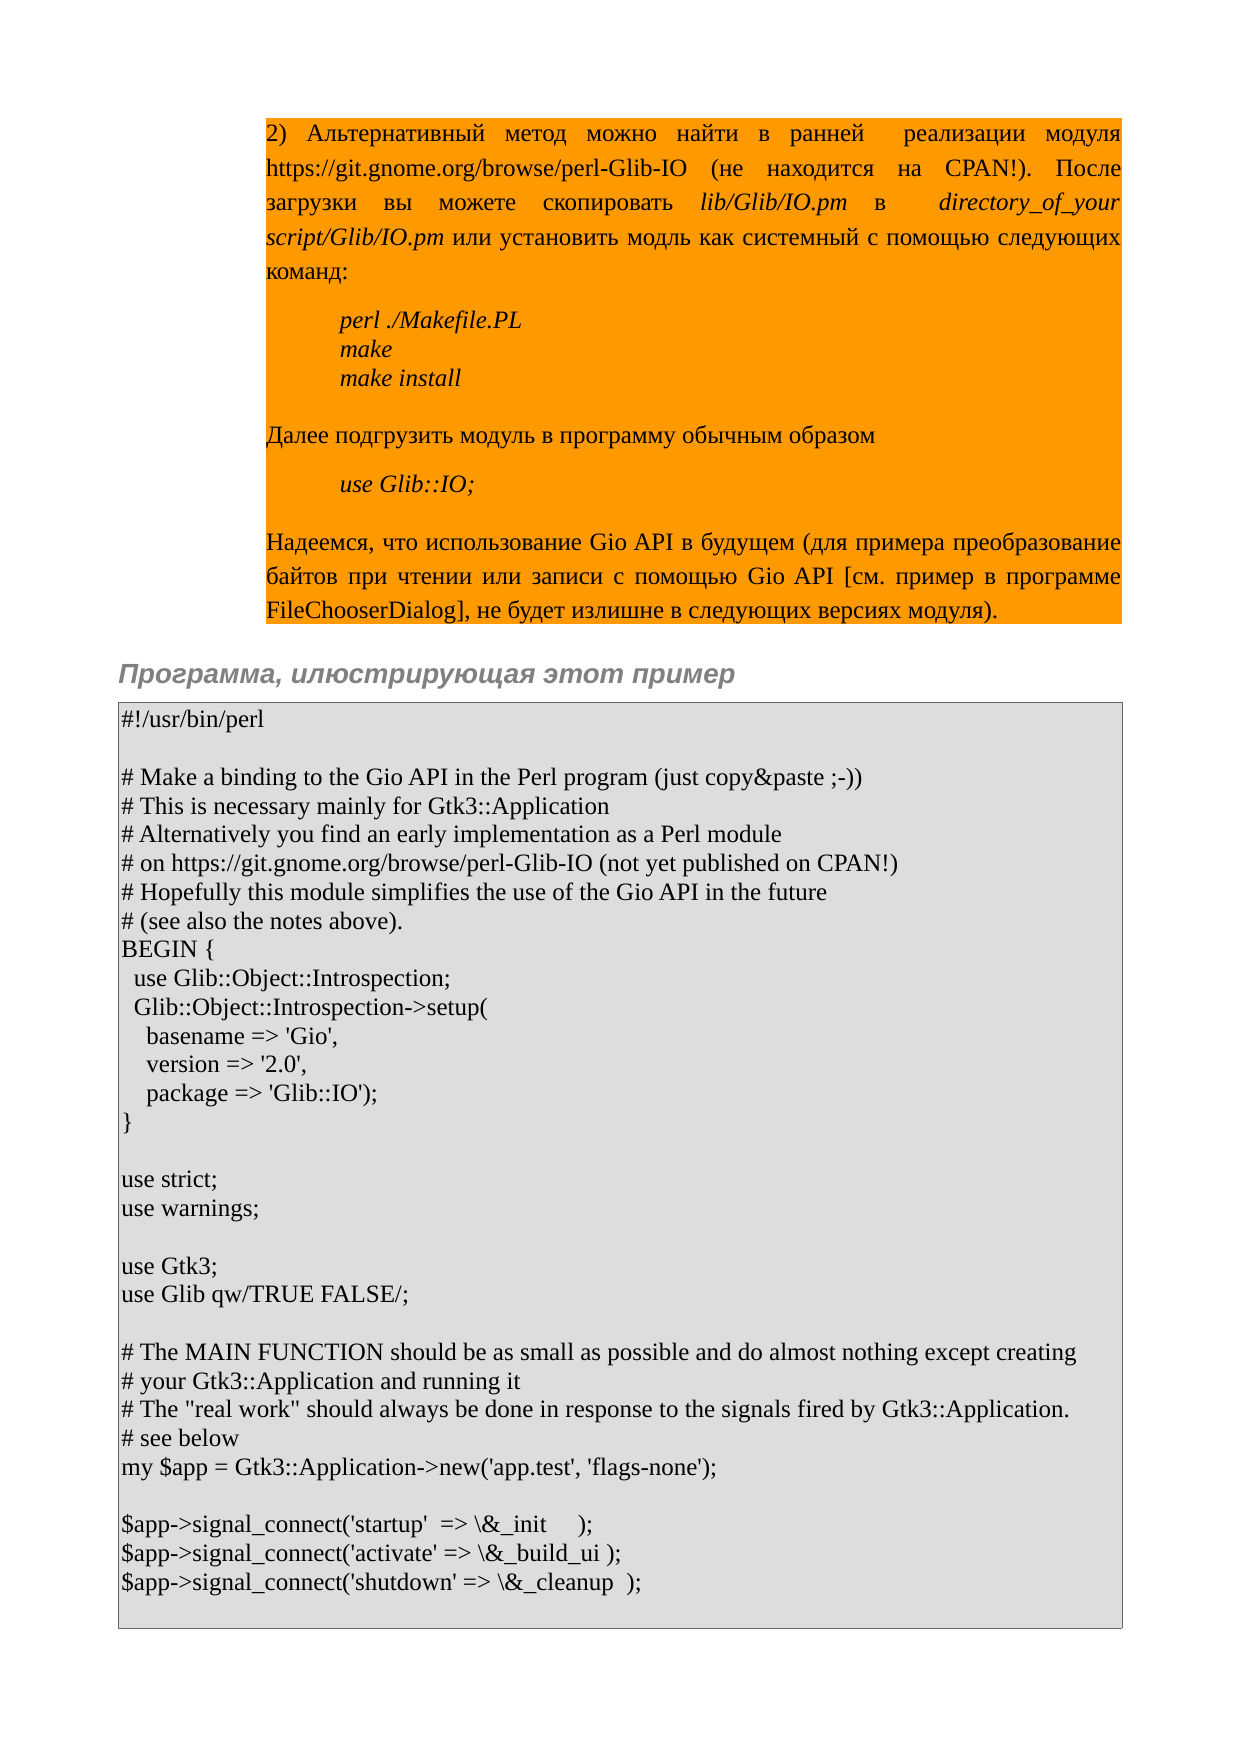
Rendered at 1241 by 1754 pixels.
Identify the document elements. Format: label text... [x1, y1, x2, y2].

text # see below [119, 1420, 1122, 1449]
text make install [266, 363, 1122, 391]
text # The MAIN FUNCTION should be as small as possible and do almost nothing except creating [119, 1334, 1122, 1363]
text Далее подгрузить модуль в программу обычным образом [266, 420, 1122, 449]
text # Hopefully this module simplifies the use of the Gio API in the future [119, 874, 1122, 903]
text # Make a binding to the Gio API in the Perl program (just copy&paste ;-)) [119, 759, 1122, 788]
text $app->signal_connect('shutdown' => \&_cleanup ); [119, 1564, 1122, 1593]
text # Alternatively you find an early implementation as a Perl module [119, 817, 1122, 845]
text use Gtk3; [119, 1248, 1122, 1277]
text # This is necessary mainly for Gtk3::Application [119, 788, 1122, 817]
text use Glib qw/TRUE FALSE/; [119, 1277, 1122, 1305]
text #!/usr/bin/perl [119, 703, 1122, 730]
subtitle Программа, илюстрирующая этот пример [118, 657, 1122, 689]
text 2) Альтернативный метод можно найти в ранней реализации модуля https://git.gnome.org/browse/perl-Glib-IO (не находится на CPAN!). После загрузки вы можете скопировать lib/Glib/IO.pm в directory_of_your script/Glib/IO.pm или установить модль как системный с помощью следующих команд: [266, 118, 1122, 285]
text use strict; [119, 1162, 1122, 1190]
text basename => 'Gio', [119, 1018, 1122, 1047]
text $app->signal_connect('startup' => \&_init ); [119, 1507, 1122, 1535]
text version => '2.0', [119, 1047, 1122, 1075]
text package => 'Glib::IO'); [119, 1075, 1122, 1104]
text # on https://git.gnome.org/browse/perl-Glib-IO (not yet published on CPAN!) [119, 845, 1122, 874]
text use Glib::IO; [266, 469, 1122, 498]
text make [266, 334, 1122, 363]
text } [119, 1104, 1122, 1133]
text Glib::Object::Introspection->setup( [119, 989, 1122, 1018]
text BEGIN { [119, 932, 1122, 960]
text $app->signal_connect('activate' => \&_build_ui ); [119, 1535, 1122, 1564]
text my $app = Gtk3::Application->new('app.test', 'flags-none'); [119, 1449, 1122, 1478]
text # your Gtk3::Application and running it [119, 1363, 1122, 1392]
text use Glib::Object::Introspection; [119, 960, 1122, 989]
text # (see also the notes above). [119, 903, 1122, 932]
text use warnings; [119, 1190, 1122, 1219]
text perl ./Makefile.PL [266, 305, 1122, 334]
text # The "real work" should always be done in response to the signals fired by Gtk3::Application. [119, 1392, 1122, 1420]
text Надеемся, что использование Gio API в будущем (для примера преобразование байтов при чтении или записи с помощью Gio API [см. пример в программе FileChooserDialog], не будет излишне в следующих версиях модуля). [266, 527, 1122, 624]
